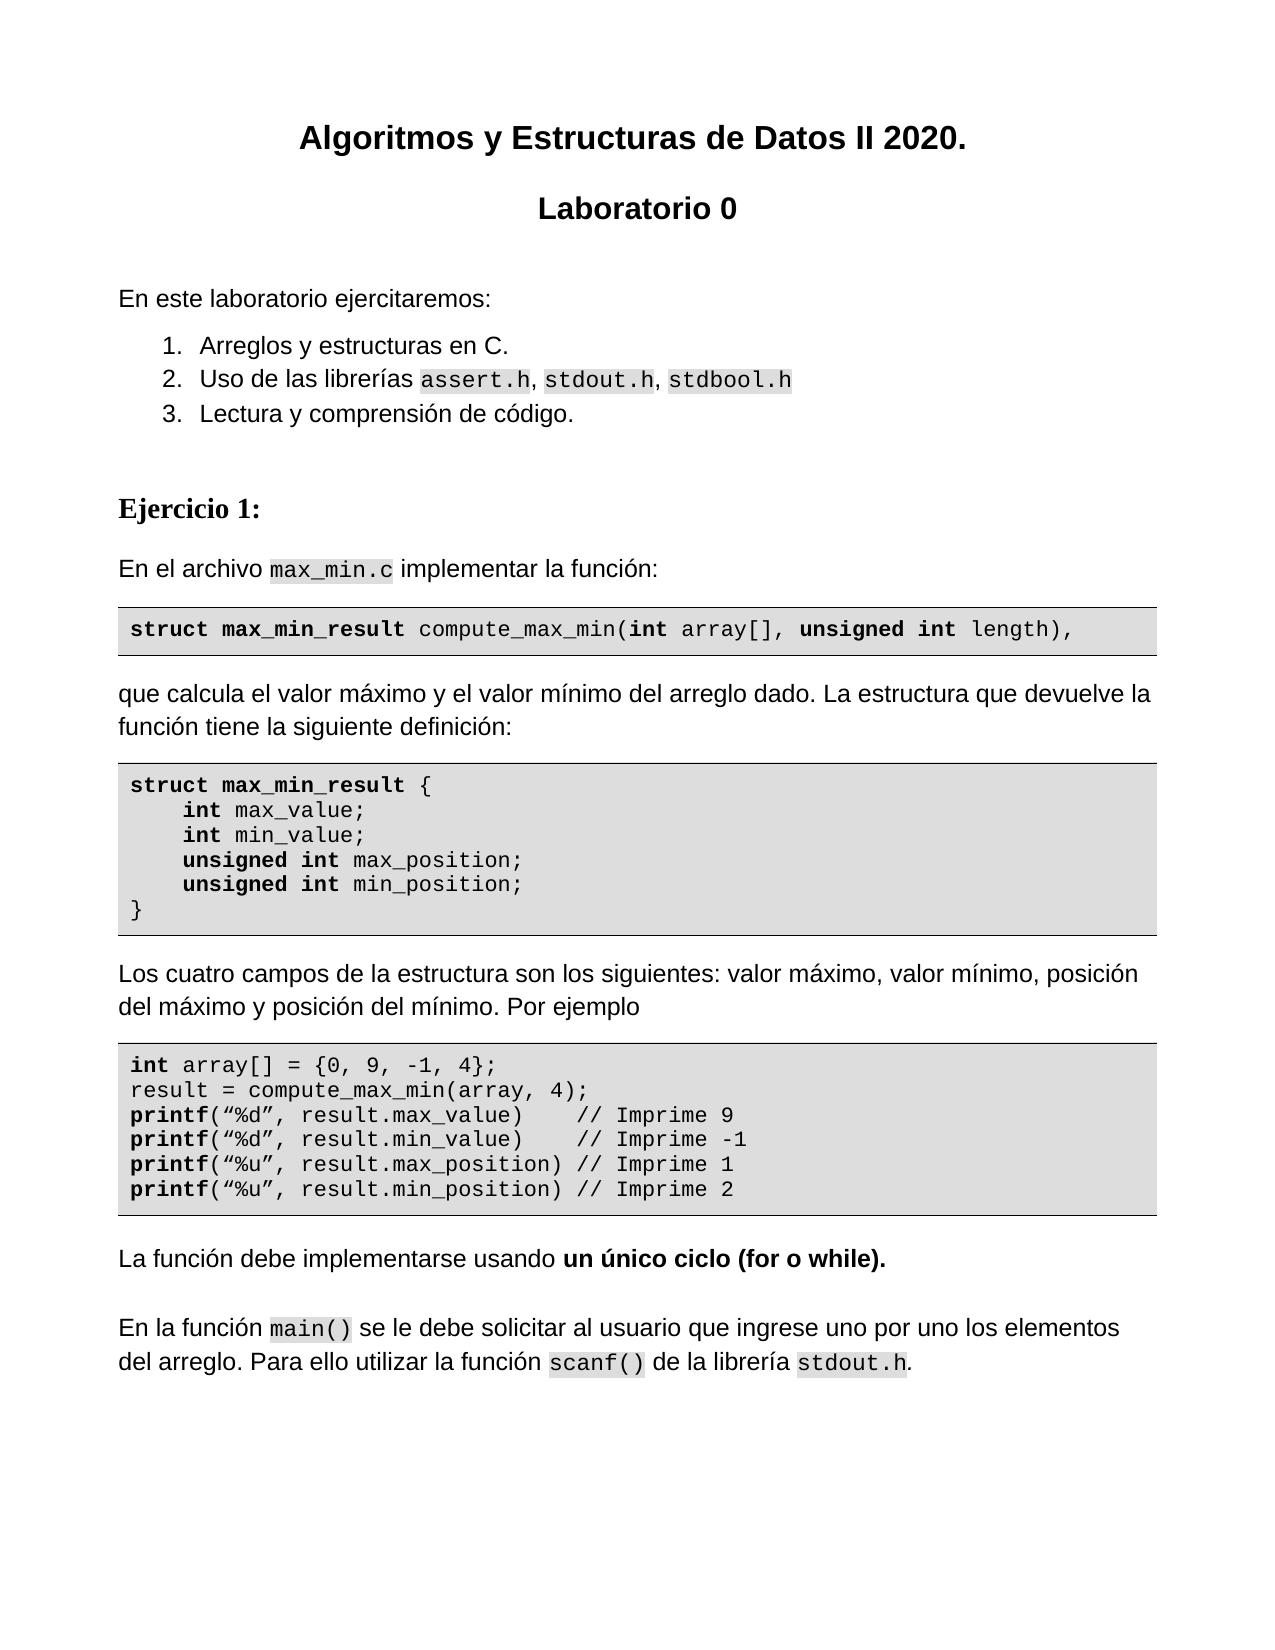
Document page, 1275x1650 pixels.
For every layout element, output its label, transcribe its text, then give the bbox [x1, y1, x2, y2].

text La función debe implementarse usando un único ciclo (for o while). [118, 1244, 1157, 1273]
list Arreglos y estructuras en C. [162, 331, 1157, 360]
text Ejercicio 1: [118, 491, 1157, 524]
text En el archivo max_min.c implementar la función: [118, 554, 1157, 584]
text printf(“%u”, result.max_position) // Imprime 1 [118, 1142, 1157, 1166]
text unsigned int min_position; [118, 862, 1157, 886]
text que calcula el valor máximo y el valor mínimo del arreglo dado. La estructura que devuelve la función tiene la siguiente definición: [118, 679, 1157, 741]
list Lectura y comprensión de código. [162, 399, 1157, 428]
text } [118, 886, 1157, 935]
text int max_value; [118, 787, 130, 812]
text int array[] = {0, 9, -1, 4}; [118, 1044, 1157, 1067]
text result = compute_max_min(array, 4); [497, 1067, 1157, 1092]
text Algoritmos y Estructuras de Datos II 2020. [118, 118, 1157, 157]
text struct max_min_result compute_max_min(int array[], unsigned int length), [118, 608, 1157, 655]
text printf(“%d”, result.min_value) // Imprime -1 [734, 1117, 1157, 1142]
text int min_value; [366, 812, 1157, 837]
text En la función main() se le debe solicitar al usuario que ingrese uno por uno los elementos del arreglo. Para ello utilizar la función scanf() de la librería stdout.h. [118, 1313, 1157, 1378]
text int min_value; [118, 812, 130, 837]
text En este laboratorio ejercitaremos: [118, 283, 1157, 312]
text Laboratorio 0 [118, 190, 1157, 226]
text unsigned int max_position; [366, 837, 1157, 862]
text Los cuatro campos de la estructura son los siguientes: valor máximo, valor mínimo, posición del máximo y posición del mínimo. Por ejemplo [118, 959, 1157, 1020]
text int max_value; [366, 787, 1157, 812]
text printf(“%d”, result.max_value) // Imprime 9 [589, 1092, 1157, 1117]
text struct max_min_result { [118, 764, 1157, 787]
list Uso de las librerías assert.h, stdout.h, stdbool.h [162, 364, 1157, 394]
text printf(“%u”, result.min_position) // Imprime 2 [118, 1166, 1157, 1215]
